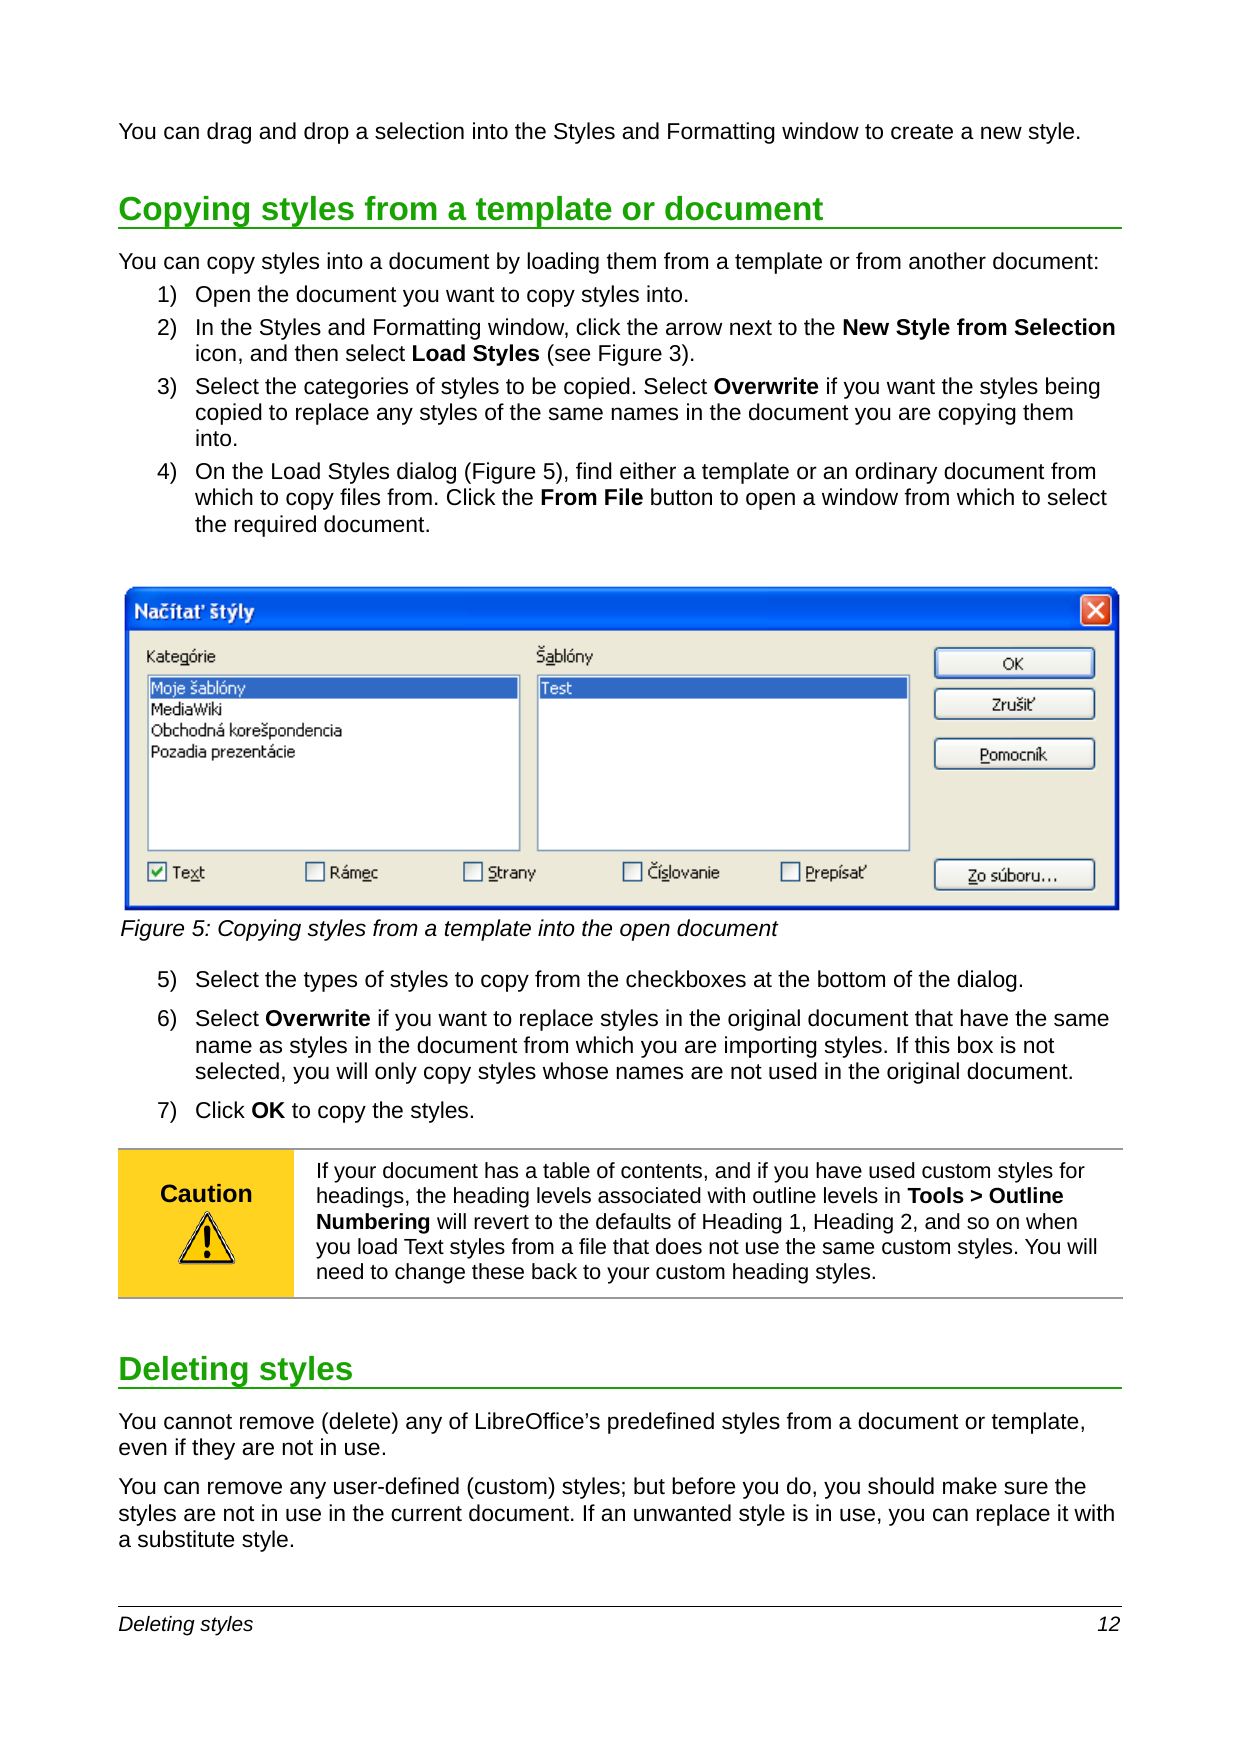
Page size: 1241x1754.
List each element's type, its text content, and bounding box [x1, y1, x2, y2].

list Open the document you want to copy styles into. [177, 281, 1122, 307]
list Select the types of styles to copy from the checkboxes at the bottom of the dialog. [177, 966, 1122, 993]
subtitle Copying styles from a template or document [118, 189, 1122, 227]
subtitle Deleting styles [118, 1349, 1122, 1387]
text You cannot remove (delete) any of LibreOffice’s predefined styles from a document or template, even if they are not in use. [118, 1408, 1122, 1461]
table_header If your document has a table of contents, and if you have used custom styles for headings, the heading levels associated with outline levels in Tools > Outline Numbering will revert to the defaults of Heading 1, Heading 2, and so on when you load Text styles from a file that does not use the same custom styles. You will need to change these back to your custom heading styles. [295, 1150, 1122, 1297]
list In the Styles and Formatting window, click the arrow next to the New Style from Selection icon, and then select Load Styles (see Figure 3). [177, 314, 1122, 366]
text Figure 5: Copying styles from a template into the open document [120, 915, 1122, 941]
list Select Overwrite if you want to replace styles in the original document that have the same name as styles in the document from which you are importing styles. If this box is not selected, you will only copy styles whose names are not used in the original document. [177, 1005, 1122, 1084]
list Click OK to copy the styles. [177, 1097, 1122, 1123]
picture [174, 1207, 239, 1268]
list On the Load Styles dialog (Figure 5), find either a template or an ordinary document from which to copy files from. Click the From File button to open a window from which to select the required document. [177, 458, 1122, 537]
text You can drag and drop a selection into the Styles and Formatting window to create a new style. [118, 118, 1122, 144]
list Select the categories of styles to be copied. Select Overwrite if you want the styles being copied to replace any styles of the same names in the document you are copying them into. [177, 373, 1122, 452]
table_header Caution [118, 1150, 294, 1297]
text You can remove any user-defined (custom) styles; but before you do, you should make sure the styles are not in use in the current document. If an unwanted style is in use, you can replace it with a substitute style. [118, 1473, 1122, 1552]
list You can copy styles into a document by loading them from a template or from another document: [118, 248, 1122, 274]
picture [119, 582, 1124, 915]
